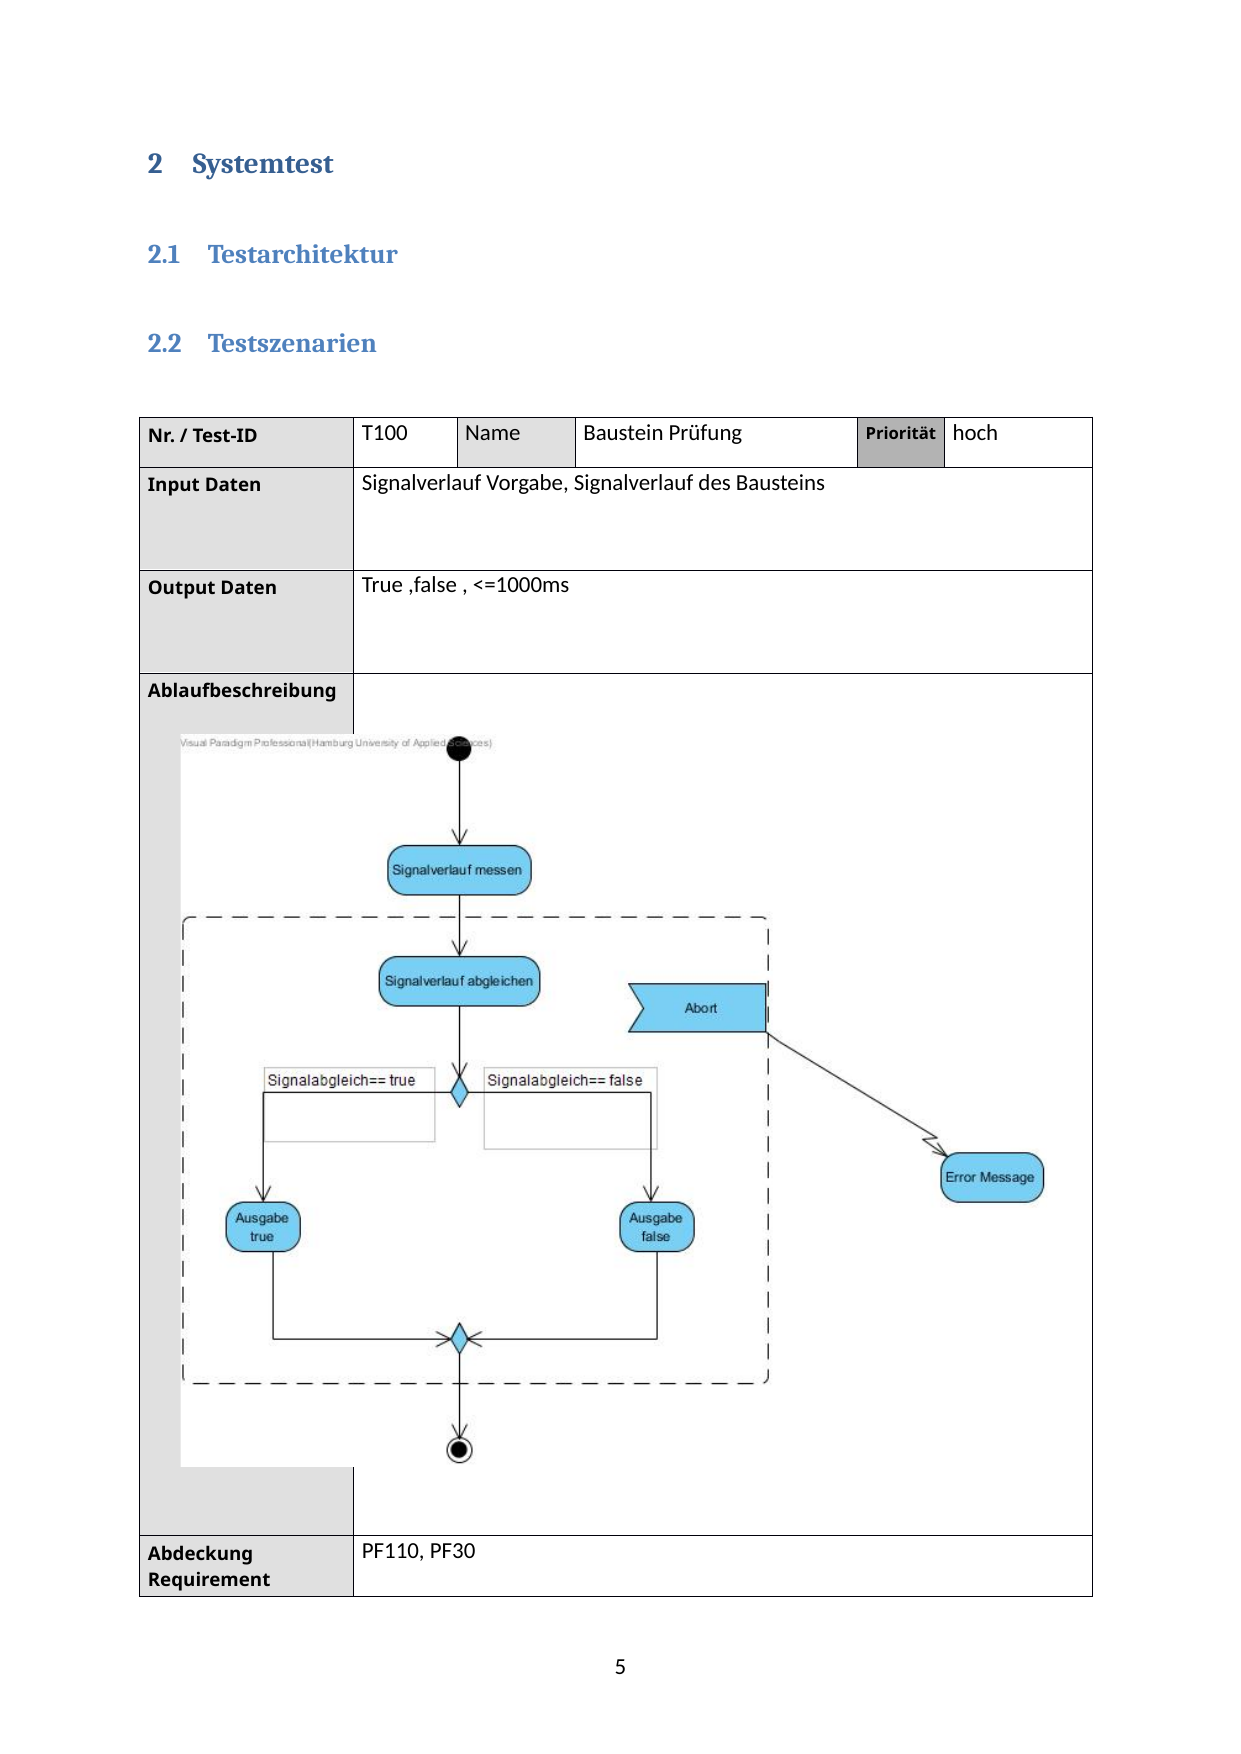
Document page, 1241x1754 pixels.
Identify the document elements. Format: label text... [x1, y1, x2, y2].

table_cell Signalverlauf Vorgabe, Signalverlauf des Bausteins [354, 468, 1092, 569]
table_header Nr. / Test-ID [140, 418, 353, 467]
table_cell [354, 674, 1092, 1535]
table_header Name [458, 418, 575, 467]
subtitle Testarchitektur [148, 239, 1093, 270]
table_cell Output Daten [140, 571, 353, 672]
table_header Priorität [858, 418, 944, 467]
subtitle Testszenarien [148, 328, 1093, 359]
picture [180, 734, 1048, 1467]
table_cell Ablaufbeschreibung [140, 674, 353, 1535]
table_cell Abdeckung Requirement [140, 1536, 353, 1596]
table_cell PF110, PF30 [354, 1536, 1092, 1596]
table_header Baustein Prüfung [576, 418, 857, 467]
table_header T100 [354, 418, 457, 467]
table_header hoch [945, 418, 1092, 467]
subtitle Systemtest [148, 148, 1093, 181]
table_cell True ,false , <=1000ms [354, 571, 1092, 672]
table_cell Input Daten [140, 468, 353, 569]
